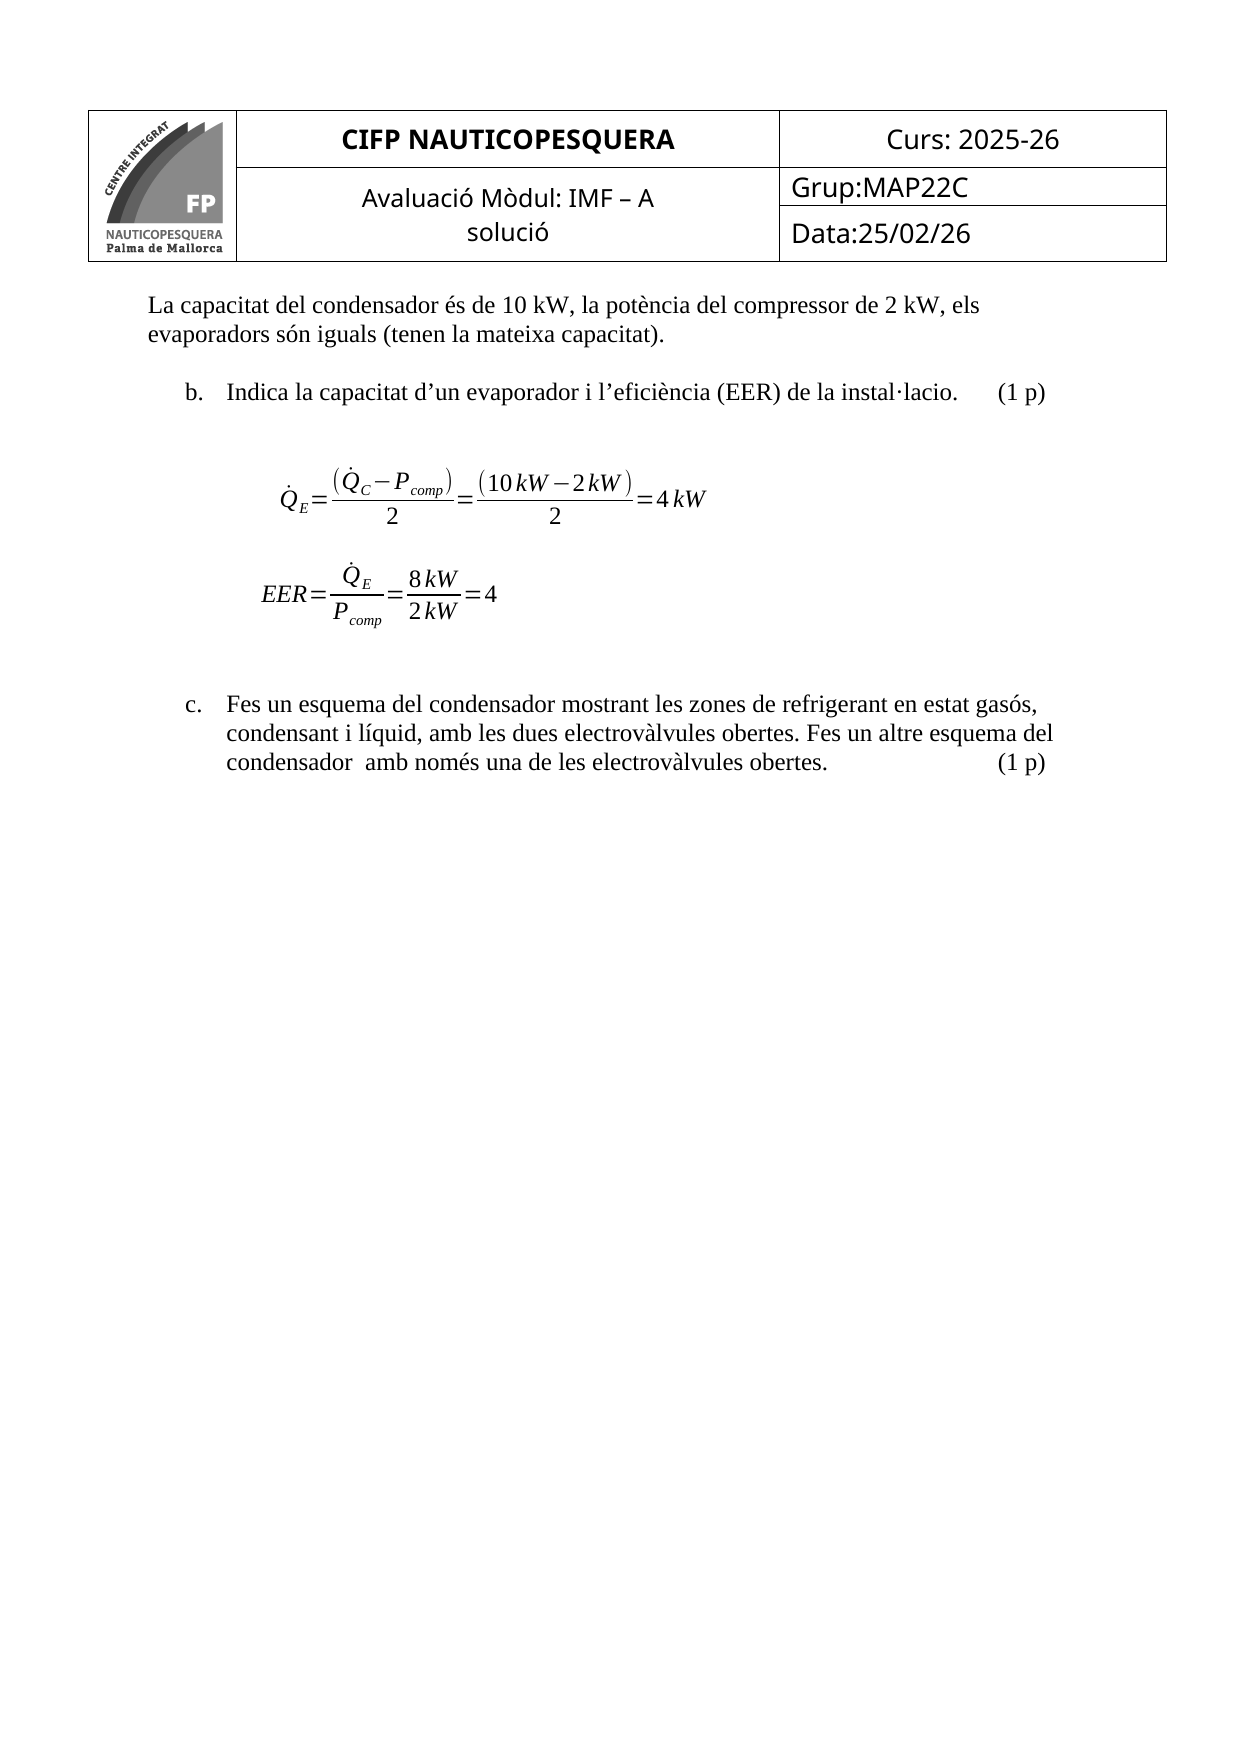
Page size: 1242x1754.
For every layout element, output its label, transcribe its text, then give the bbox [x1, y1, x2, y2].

list Indica la capacitat d’un evaporador i l’eficiència (EER) de la instal·lacio. (1 p) [185, 377, 1094, 405]
picture [100, 111, 229, 260]
list Fes un esquema del condensador mostrant les zones de refrigerant en estat gasós, condensant i líquid, amb les dues electrovàlvules obertes. Fes un altre esquema del condensador amb només una de les electrovàlvules obertes. (1 p) [185, 689, 1094, 776]
text La capacitat del condensador és de 10 kW, la potència del compressor de 2 kW, els evaporadors són iguals (tenen la mateixa capacitat). [148, 290, 1094, 348]
